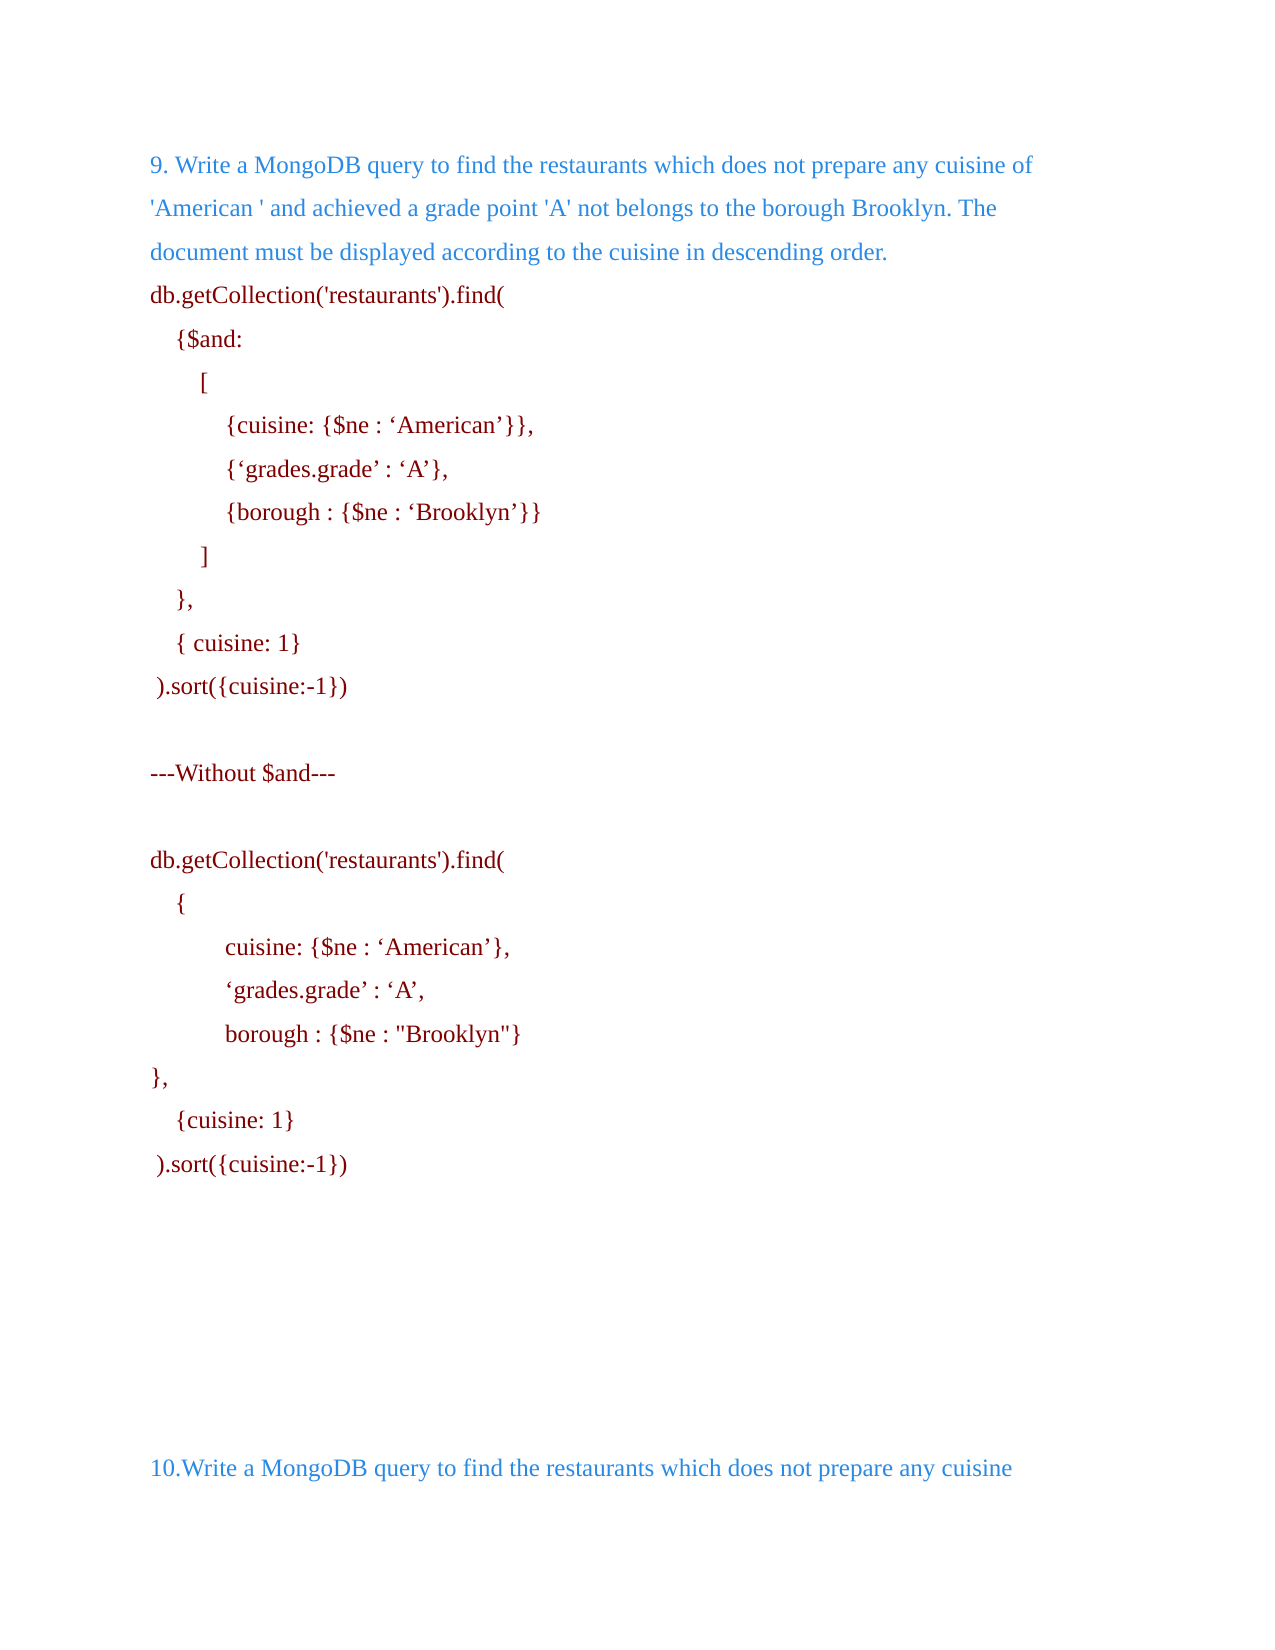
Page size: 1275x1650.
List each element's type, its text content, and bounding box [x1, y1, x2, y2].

text 10.Write a MongoDB query to find the restaurants which does not prepare any cuisine [150, 1453, 1125, 1482]
text {borough : {$ne : ‘Brooklyn’}} [150, 497, 1125, 526]
text {cuisine: {$ne : ‘American’}}, [150, 411, 1125, 439]
text {$and: [150, 324, 1125, 352]
text ‘grades.grade’ : ‘A’, [150, 975, 1125, 1004]
text ---Without $and--- [150, 758, 1125, 787]
text [ [150, 367, 1125, 396]
text {‘grades.grade’ : ‘A’}, [150, 454, 1125, 483]
text ] [150, 541, 1125, 570]
text { [150, 888, 1125, 917]
text ).sort({cuisine:-1}) [150, 671, 1125, 700]
text cuisine: {$ne : ‘American’}, [150, 932, 1125, 961]
text }, [150, 584, 1125, 613]
text 9. Write a MongoDB query to find the restaurants which does not prepare any cuisine of [150, 150, 1125, 179]
text ).sort({cuisine:-1}) [150, 1149, 1125, 1178]
text borough : {$ne : "Brooklyn"} [150, 1019, 1125, 1047]
text 'American ' and achieved a grade point 'A' not belongs to the borough Brooklyn. The [150, 193, 1125, 222]
text db.getCollection('restaurants').find( [150, 280, 1125, 309]
text { cuisine: 1} [150, 628, 1125, 657]
text document must be displayed according to the cuisine in descending order. [150, 237, 1125, 266]
text {cuisine: 1} [150, 1106, 1125, 1134]
text db.getCollection('restaurants').find( [150, 845, 1125, 874]
text }, [150, 1062, 1125, 1091]
